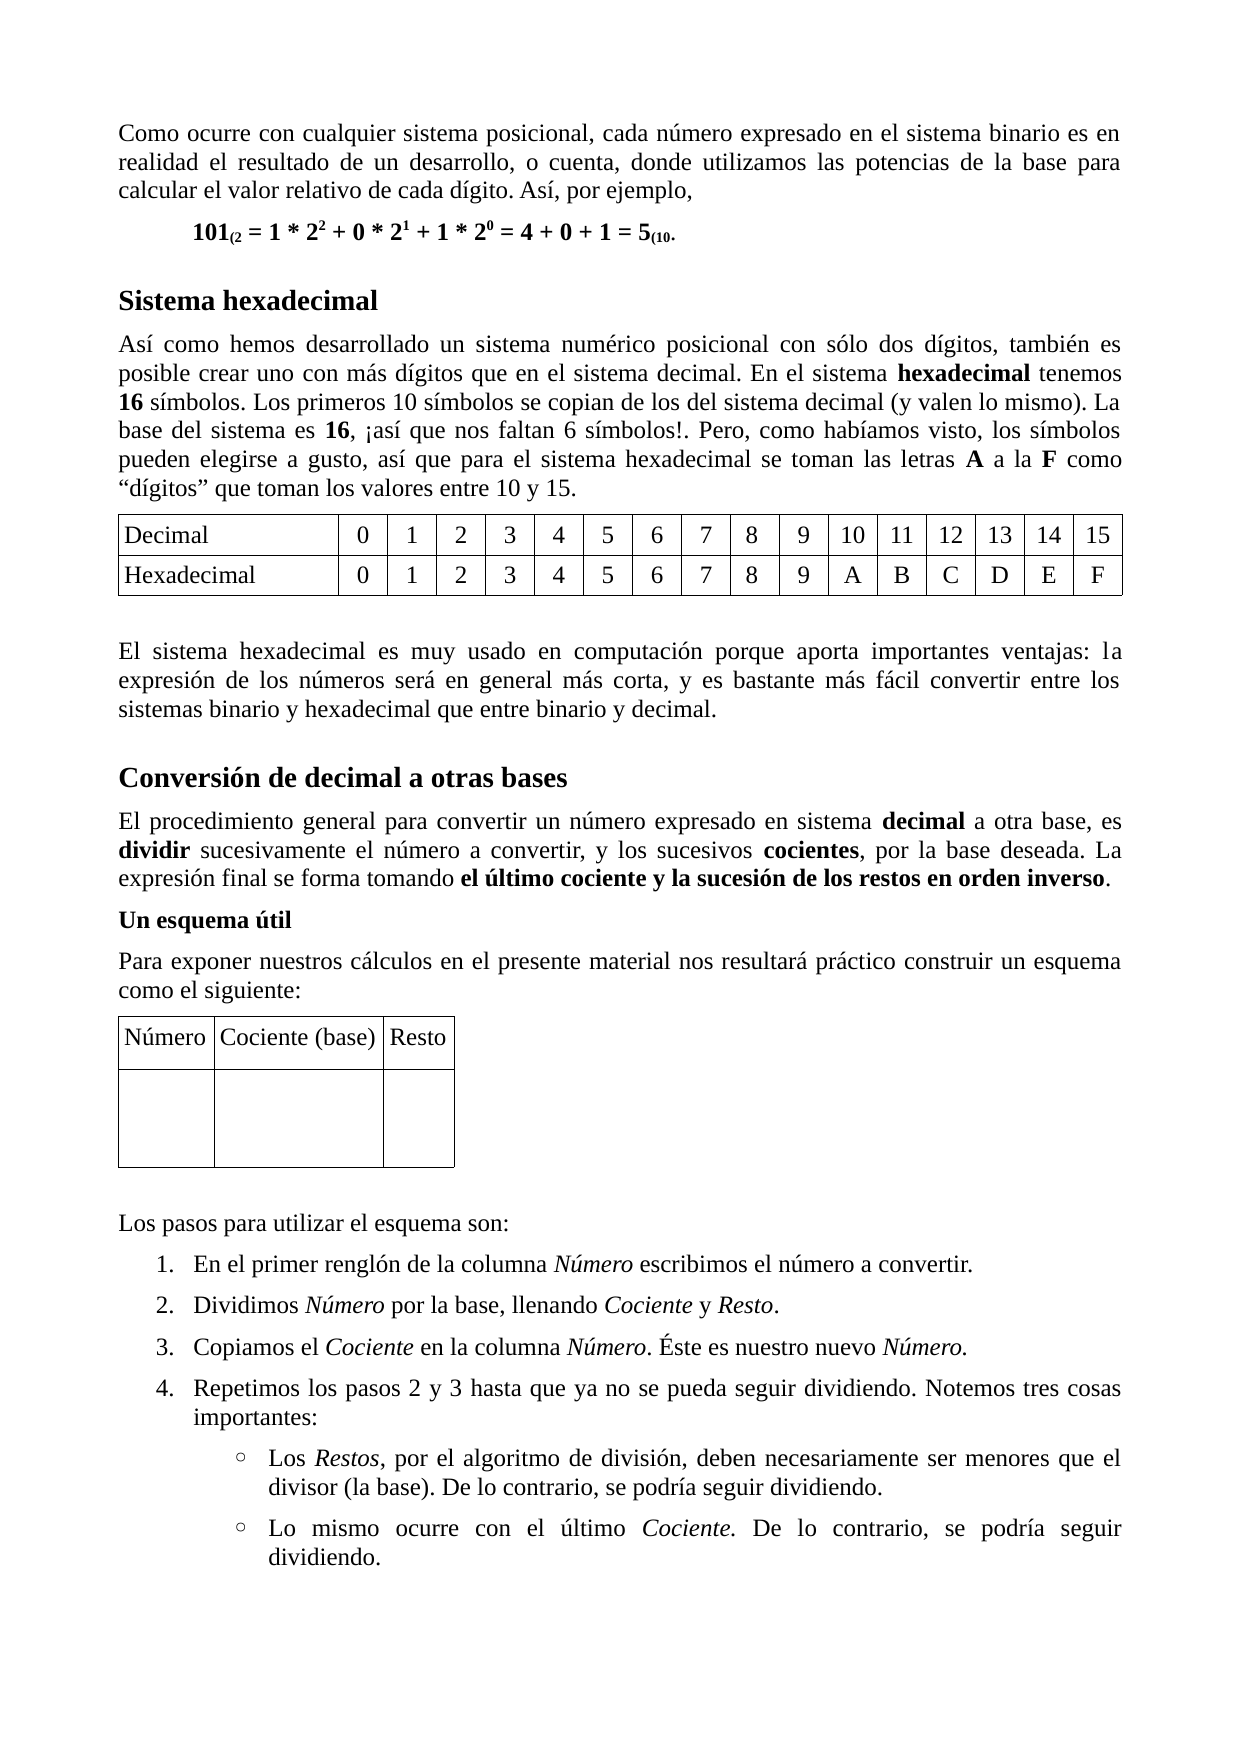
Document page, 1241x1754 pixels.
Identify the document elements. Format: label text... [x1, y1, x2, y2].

table_cell C [927, 556, 975, 595]
table_header Resto [384, 1017, 454, 1069]
text El procedimiento general para convertir un número expresado en sistema decimal a otra base, es dividir sucesivamente el número a convertir, y los sucesivos cocientes, por la base deseada. La expresión final se forma tomando el último cociente y la sucesión de los restos en orden inverso. [118, 806, 1122, 892]
text Los pasos para utilizar el esquema son: [118, 1208, 1122, 1237]
table_header 2 [437, 515, 485, 554]
subtitle Conversión de decimal a otras bases [118, 760, 1122, 793]
table_header 8 [731, 515, 779, 554]
table_cell F [1074, 556, 1122, 595]
table_cell 2 [437, 556, 485, 595]
table_cell 0 [339, 556, 387, 595]
table_header 11 [878, 515, 926, 554]
table_header 10 [829, 515, 877, 554]
text El sistema hexadecimal es muy usado en computación porque aporta importantes ventajas: la expresión de los números será en general más corta, y es bastante más fácil convertir entre los sistemas binario y hexadecimal que entre binario y decimal. [118, 636, 1122, 722]
table_cell B [878, 556, 926, 595]
table_cell 5 [584, 556, 632, 595]
table_header 7 [682, 515, 730, 554]
list Copiamos el Cociente en la columna Número. Éste es nuestro nuevo Número. [156, 1332, 1122, 1360]
list Dividimos Número por la base, llenando Cociente y Resto. [156, 1290, 1122, 1319]
table_header 0 [339, 515, 387, 554]
table_header Cociente (base) [215, 1017, 383, 1069]
table_header 14 [1025, 515, 1073, 554]
table_cell Hexadecimal [119, 556, 338, 595]
table_cell [215, 1070, 383, 1167]
table_header 12 [927, 515, 975, 554]
table_header 9 [780, 515, 828, 554]
table_cell 8 [731, 556, 779, 595]
text Un esquema útil [118, 905, 1122, 933]
text 101(2 = 1 * 22 + 0 * 21 + 1 * 20 = 4 + 0 + 1 = 5(10. [118, 217, 1122, 246]
table_header 4 [535, 515, 583, 554]
table_cell E [1025, 556, 1073, 595]
table_cell D [976, 556, 1024, 595]
list Repetimos los pasos 2 y 3 hasta que ya no se pueda seguir dividiendo. Notemos tres cosas importantes: [156, 1373, 1122, 1430]
list En el primer renglón de la columna Número escribimos el número a convertir. [156, 1249, 1122, 1278]
table_header 1 [388, 515, 436, 554]
table_cell [119, 1070, 214, 1167]
table_header Decimal [119, 515, 338, 554]
table_cell 4 [535, 556, 583, 595]
subtitle Sistema hexadecimal [118, 283, 1122, 317]
table_header Número [119, 1017, 214, 1069]
table_header 3 [486, 515, 534, 554]
text Así como hemos desarrollado un sistema numérico posicional con sólo dos dígitos, también es posible crear uno con más dígitos que en el sistema decimal. En el sistema hexadecimal tenemos 16 símbolos. Los primeros 10 símbolos se copian de los del sistema decimal (y valen lo mismo). La base del sistema es 16, ¡así que nos faltan 6 símbolos!. Pero, como habíamos visto, los símbolos pueden elegirse a gusto, así que para el sistema hexadecimal se toman las letras A a la F como “dígitos” que toman los valores entre 10 y 15. [118, 329, 1122, 502]
table_header 5 [584, 515, 632, 554]
list Los Restos, por el algoritmo de división, deben necesariamente ser menores que el divisor (la base). De lo contrario, se podría seguir dividiendo. [231, 1443, 1122, 1500]
table_cell A [829, 556, 877, 595]
text Para exponer nuestros cálculos en el presente material nos resultará práctico construir un esquema como el siguiente: [118, 946, 1122, 1003]
table_cell 6 [633, 556, 681, 595]
table_cell 9 [780, 556, 828, 595]
table_header 15 [1074, 515, 1122, 554]
list Lo mismo ocurre con el último Cociente. De lo contrario, se podría seguir dividiendo. [231, 1513, 1122, 1570]
table_cell [384, 1070, 454, 1167]
table_cell 3 [486, 556, 534, 595]
table_header 13 [976, 515, 1024, 554]
text Como ocurre con cualquier sistema posicional, cada número expresado en el sistema binario es en realidad el resultado de un desarrollo, o cuenta, donde utilizamos las potencias de la base para calcular el valor relativo de cada dígito. Así, por ejemplo, [118, 118, 1122, 204]
table_cell 7 [682, 556, 730, 595]
table_cell 1 [388, 556, 436, 595]
table_header 6 [633, 515, 681, 554]
